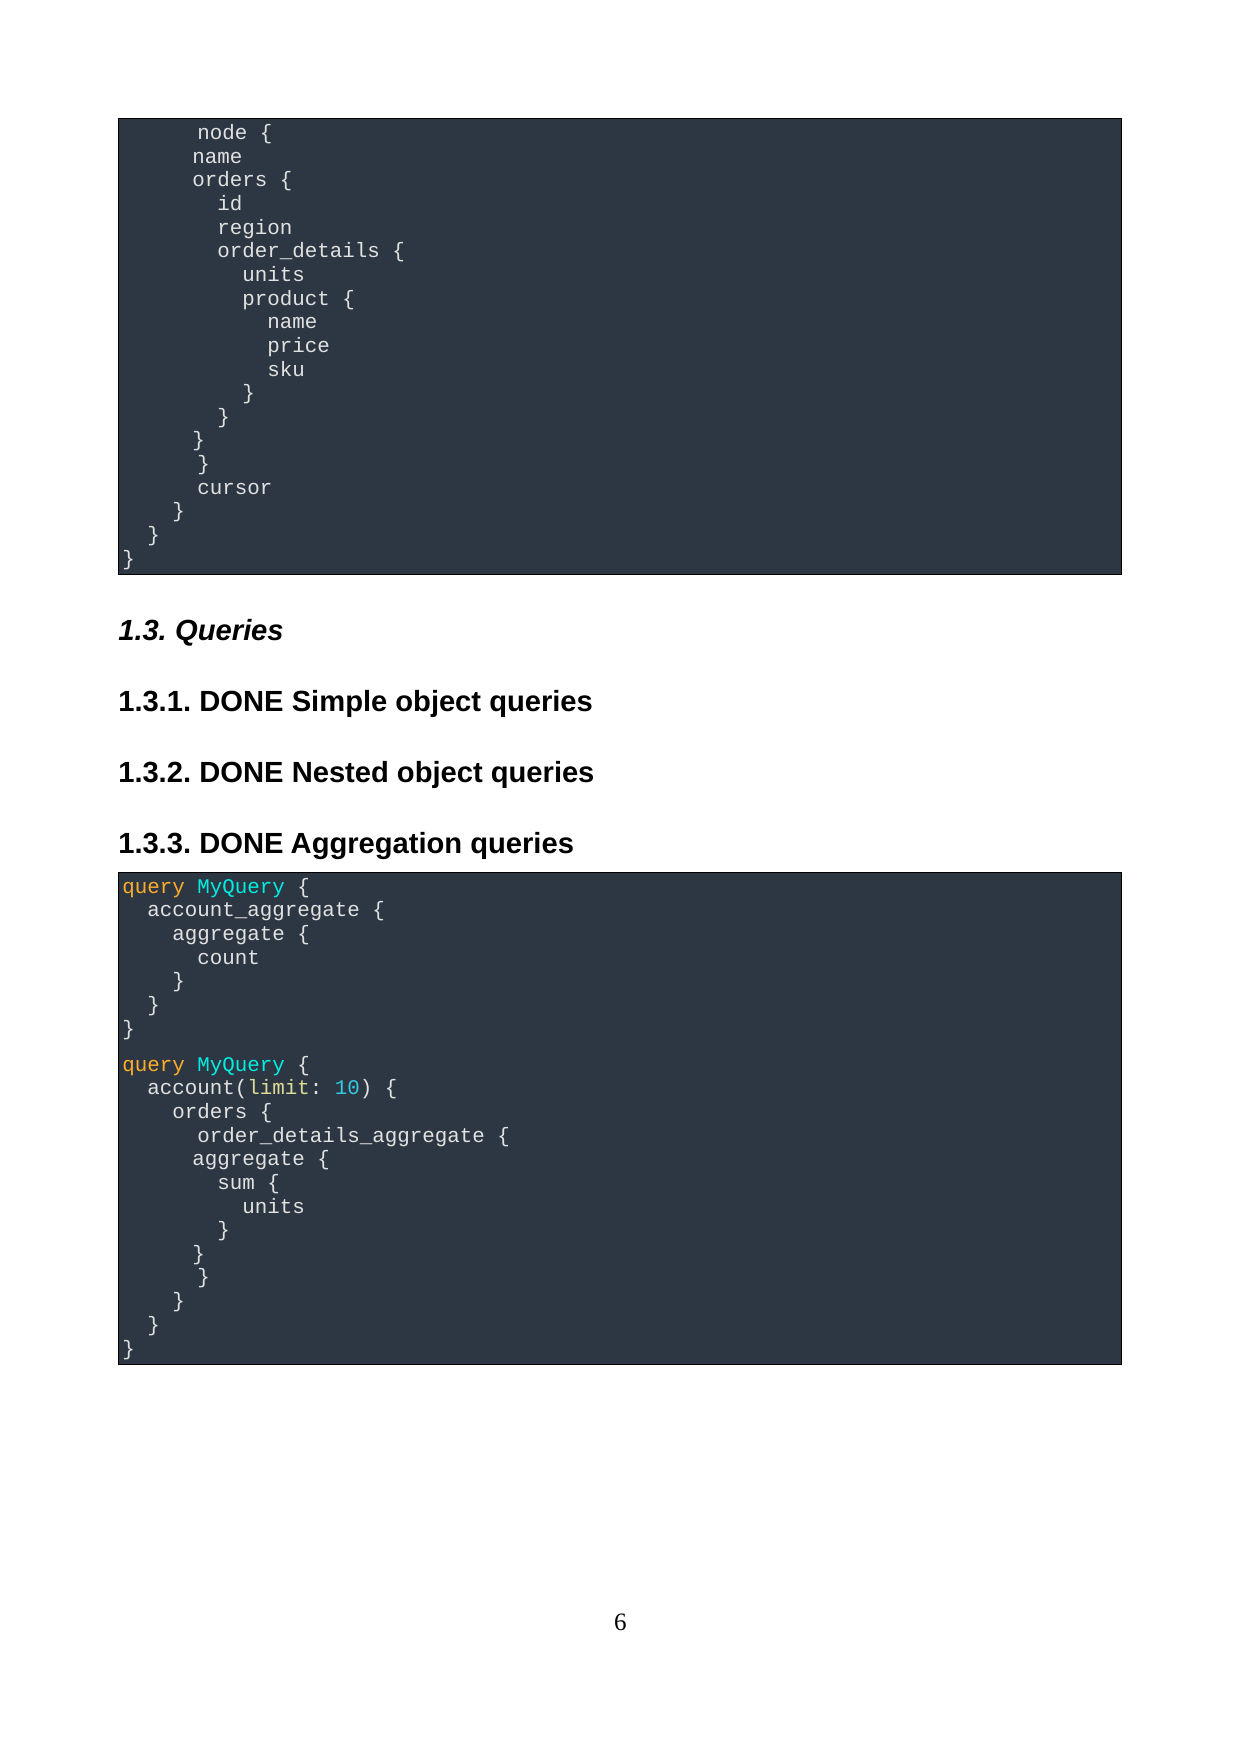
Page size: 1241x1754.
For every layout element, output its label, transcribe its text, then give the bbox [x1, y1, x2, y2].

text region [119, 213, 1121, 236]
text } [119, 496, 1121, 520]
text query MyQuery { [119, 1050, 1121, 1073]
text cursor [119, 473, 1121, 496]
text } [119, 1014, 1121, 1041]
text } [119, 990, 1121, 1014]
text orders { [119, 1097, 1121, 1121]
text } [119, 966, 1121, 990]
text account(limit: 10) { [119, 1073, 1121, 1097]
text order_details_aggregate { [119, 1121, 1121, 1144]
text node { [119, 119, 1121, 142]
text } [119, 1215, 1121, 1239]
text product { [119, 284, 1121, 307]
text } [119, 1239, 1121, 1263]
text name [119, 142, 1121, 165]
text query MyQuery { [119, 873, 1121, 896]
text } [119, 1310, 1121, 1333]
subtitle DONE Simple object queries [118, 684, 1122, 717]
text units [119, 260, 1121, 284]
subtitle DONE Aggregation queries [118, 826, 1122, 859]
subtitle DONE Nested object queries [118, 755, 1122, 788]
text } [119, 449, 1121, 473]
text orders { [119, 165, 1121, 189]
text name [119, 307, 1121, 331]
text } [119, 402, 1121, 426]
subtitle Queries [118, 613, 1122, 646]
text sku [119, 354, 1121, 378]
text } [119, 426, 1121, 449]
text id [119, 189, 1121, 213]
text } [119, 1333, 1121, 1364]
text aggregate { [119, 919, 1121, 943]
text aggregate { [119, 1144, 1121, 1168]
text } [119, 544, 1121, 574]
text account_aggregate { [119, 896, 1121, 919]
text } [119, 520, 1121, 544]
text } [119, 1263, 1121, 1286]
text } [119, 378, 1121, 402]
text count [119, 943, 1121, 966]
text } [119, 1286, 1121, 1310]
text units [119, 1192, 1121, 1215]
text sum { [119, 1168, 1121, 1192]
text order_details { [119, 236, 1121, 260]
text price [119, 331, 1121, 354]
